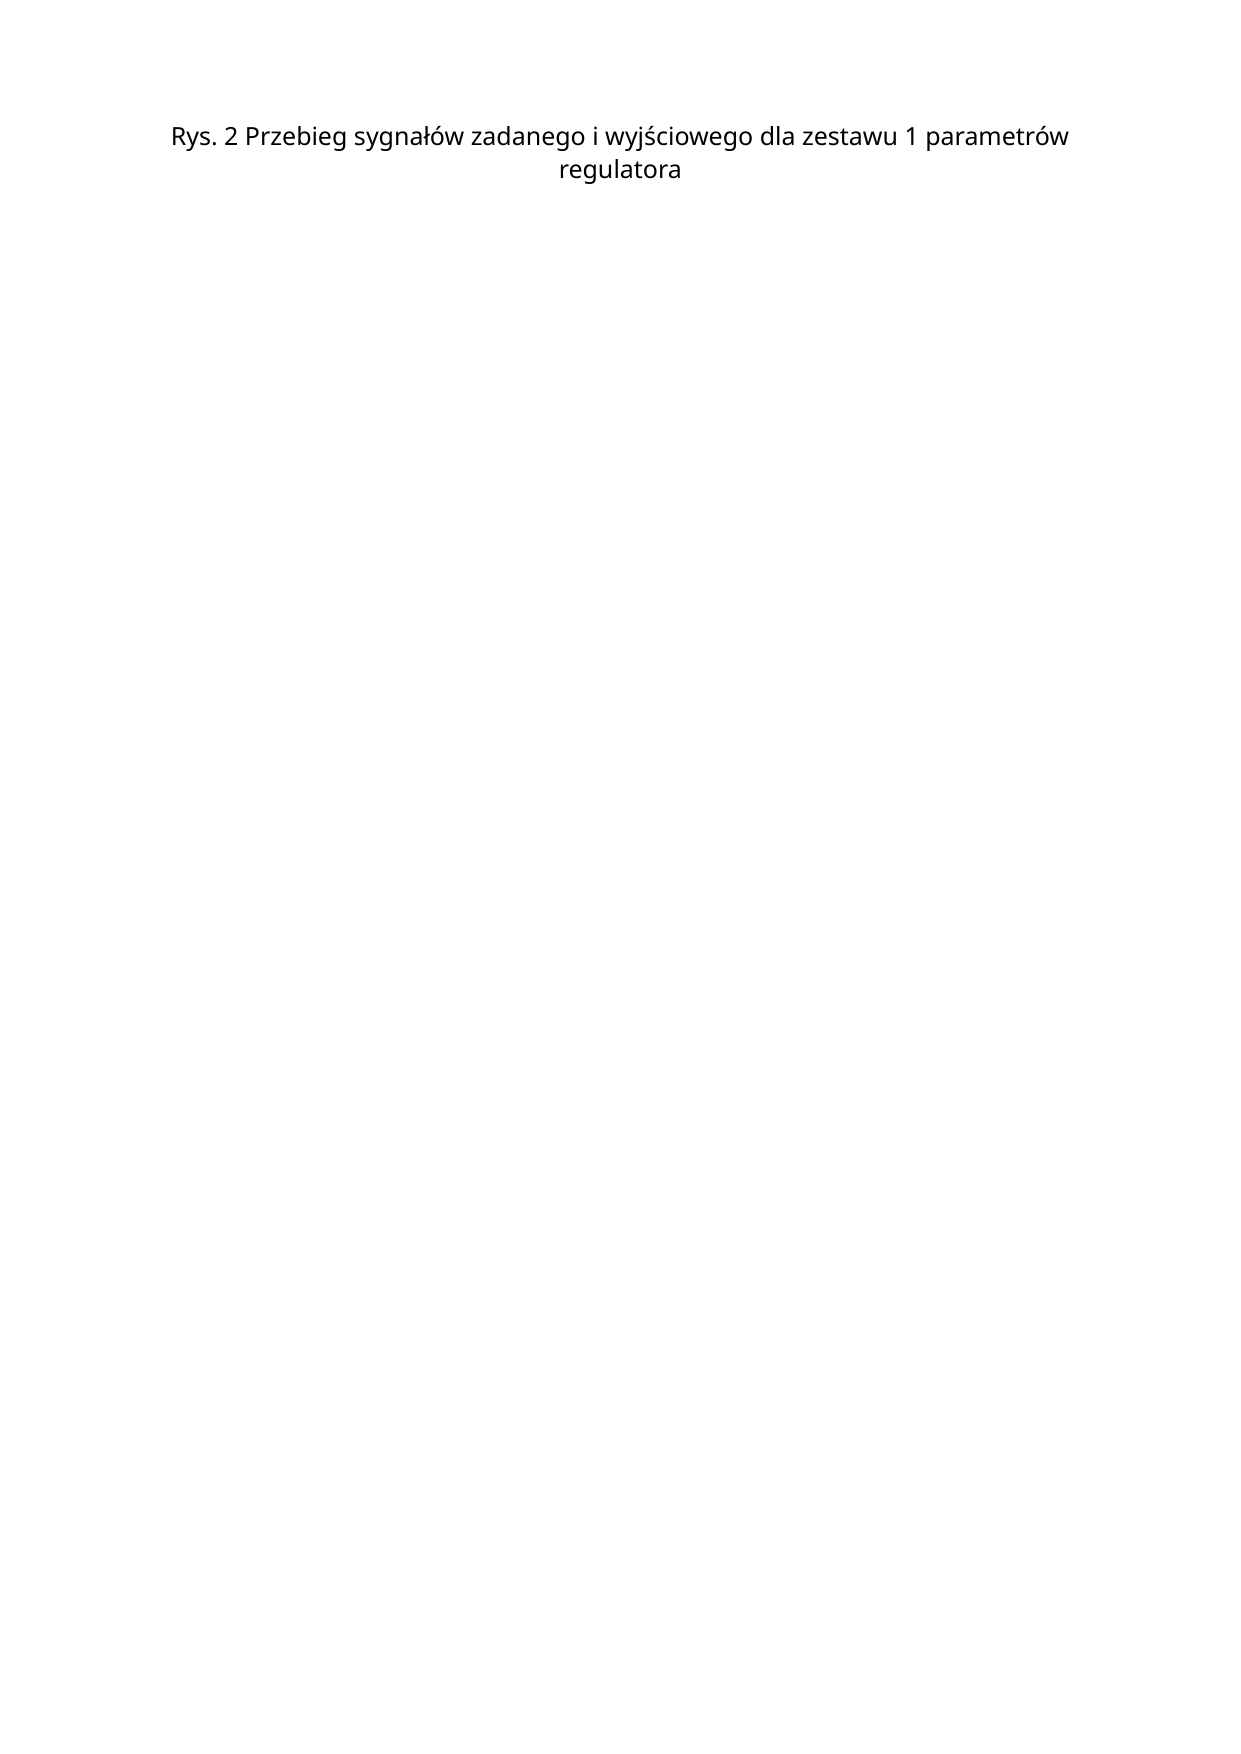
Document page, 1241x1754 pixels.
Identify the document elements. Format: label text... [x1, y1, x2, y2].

text Rys. 2 Przebieg sygnałów zadanego i wyjściowego dla zestawu 1 parametrów regulatora [118, 118, 1122, 186]
